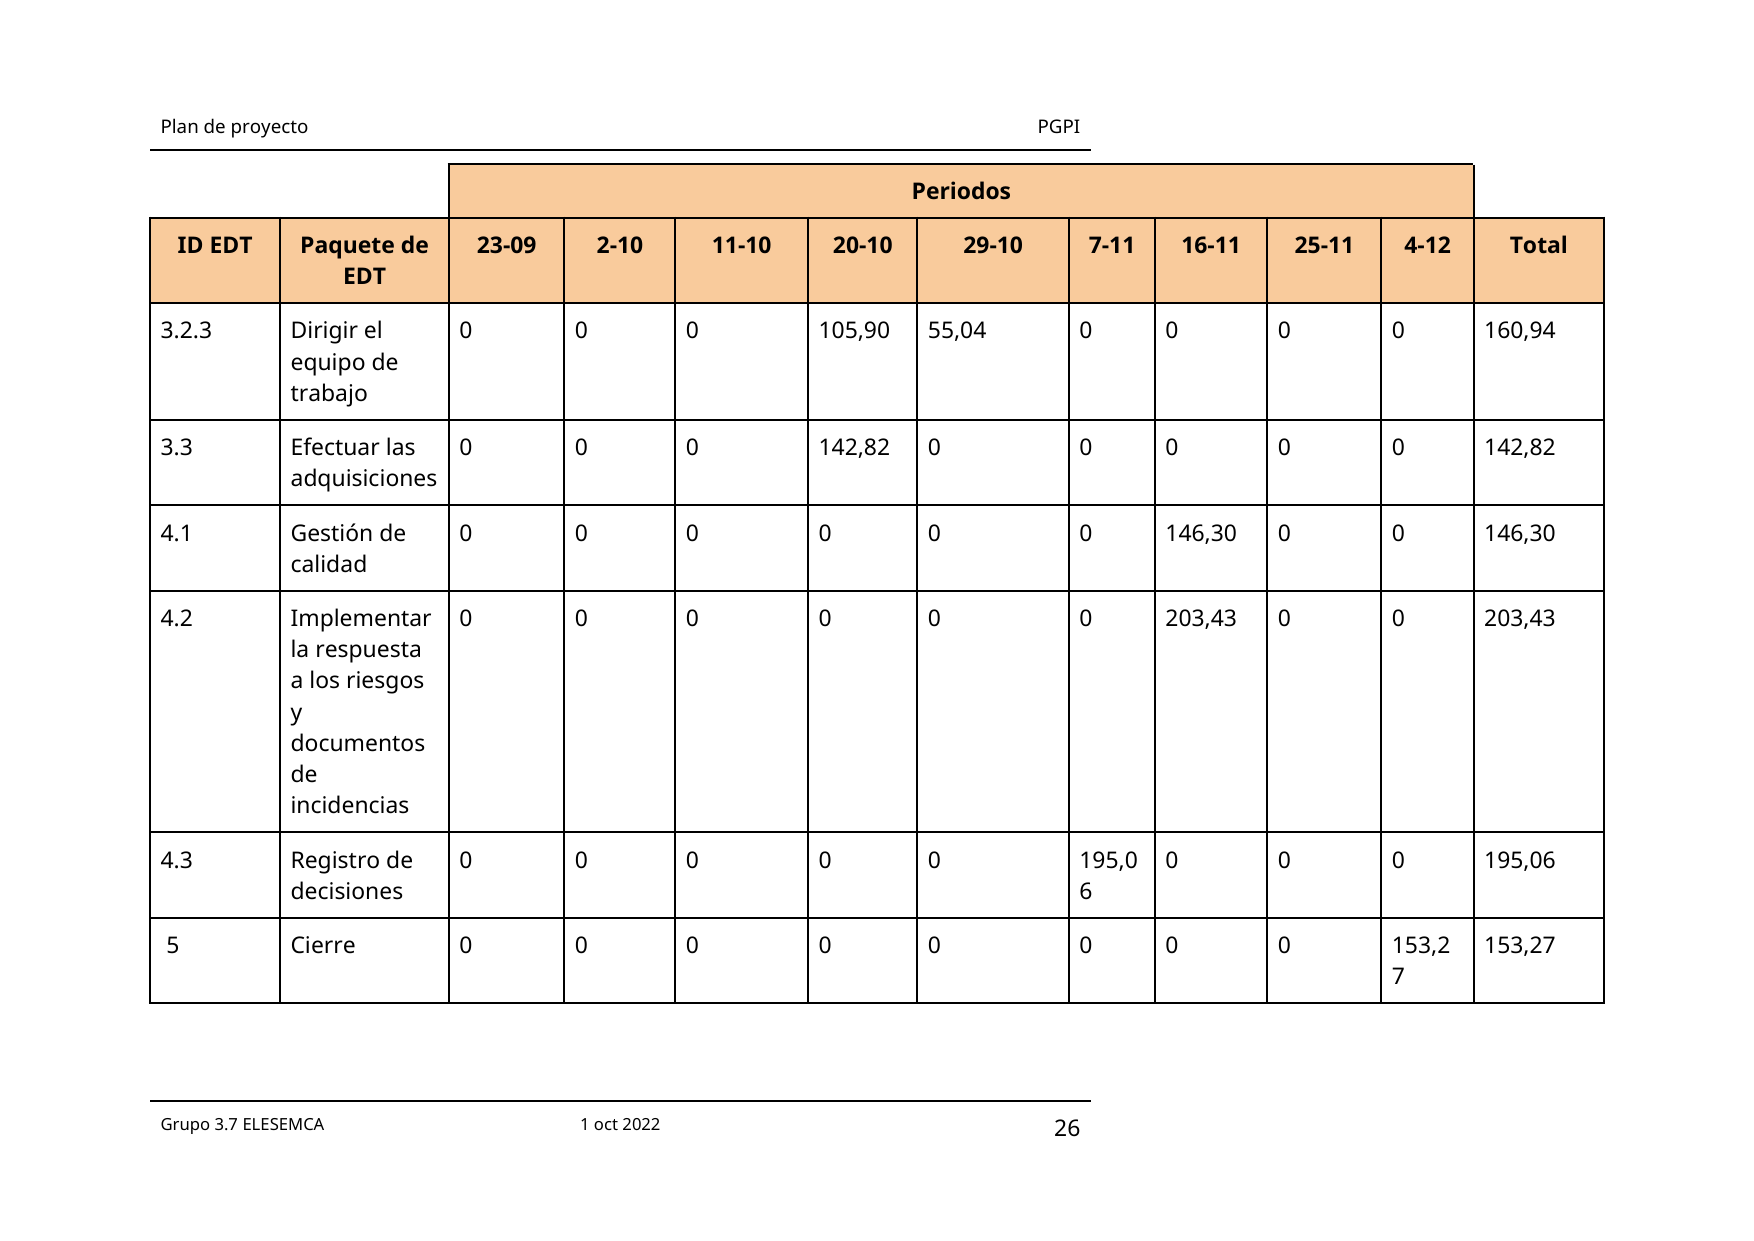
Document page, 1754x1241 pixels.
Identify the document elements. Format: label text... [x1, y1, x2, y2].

table_cell 0 [565, 592, 674, 831]
table_cell 0 [1382, 506, 1473, 589]
table_cell 0 [918, 421, 1068, 504]
table_cell 4-12 [1382, 219, 1473, 302]
table_cell 142,82 [1475, 421, 1603, 504]
table_cell 0 [1268, 506, 1380, 589]
table_cell 0 [676, 833, 807, 917]
table_cell 0 [1268, 833, 1380, 917]
table_cell 0 [1070, 919, 1154, 1002]
table_cell 0 [565, 919, 674, 1002]
table_cell 0 [450, 919, 563, 1002]
table_cell 29-10 [918, 219, 1068, 302]
table_cell 0 [1268, 304, 1380, 419]
table_cell 203,43 [1475, 592, 1603, 831]
table_cell 0 [1156, 919, 1266, 1002]
table_cell 0 [1070, 304, 1154, 419]
table_cell ID EDT [151, 219, 279, 302]
table_cell 0 [1070, 421, 1154, 504]
table_cell 0 [565, 506, 674, 589]
table_cell 0 [1070, 506, 1154, 589]
table_cell Dirigir el equipo de trabajo [281, 304, 448, 419]
table_cell Paquete de EDT [281, 219, 448, 302]
table_cell 11-10 [676, 219, 807, 302]
table_cell 4.2 [151, 592, 279, 831]
table_cell 0 [676, 506, 807, 589]
table_cell 0 [450, 304, 563, 419]
table_cell 153,27 [1475, 919, 1603, 1002]
table_cell 0 [1156, 304, 1266, 419]
table_cell 0 [809, 833, 916, 917]
table_cell 0 [1070, 592, 1154, 831]
table_cell 0 [918, 833, 1068, 917]
table_header [281, 165, 448, 217]
table_cell 0 [676, 304, 807, 419]
table_cell 7-11 [1070, 219, 1154, 302]
table_cell Registro de decisiones [281, 833, 448, 917]
table_cell 0 [565, 421, 674, 504]
table_cell Cierre [281, 919, 448, 1002]
table_cell 0 [918, 592, 1068, 831]
table_cell 23-09 [450, 219, 563, 302]
table_cell 0 [918, 919, 1068, 1002]
table_cell 0 [1268, 919, 1380, 1002]
table_cell 0 [450, 592, 563, 831]
table_cell 20-10 [809, 219, 916, 302]
table_cell 0 [676, 421, 807, 504]
table_cell 142,82 [809, 421, 916, 504]
table_cell 0 [1156, 421, 1266, 504]
table_cell 0 [450, 833, 563, 917]
table_cell 3.2.3 [151, 304, 279, 419]
table_cell 0 [1268, 592, 1380, 831]
table_header [151, 165, 279, 217]
table_cell 0 [809, 919, 916, 1002]
table_cell 0 [1156, 833, 1266, 917]
table_cell 0 [1382, 833, 1473, 917]
table_cell 5 [151, 919, 279, 1002]
table_cell 0 [450, 421, 563, 504]
table_cell 195,06 [1070, 833, 1154, 917]
table_cell 105,90 [809, 304, 916, 419]
table_cell 0 [676, 919, 807, 1002]
table_cell 146,30 [1156, 506, 1266, 589]
table_cell 203,43 [1156, 592, 1266, 831]
table_cell 0 [450, 506, 563, 589]
table_header Periodos [450, 165, 1473, 217]
table_cell 146,30 [1475, 506, 1603, 589]
table_cell Implementar la respuesta a los riesgos y documentos de incidencias [281, 592, 448, 831]
table_cell 0 [676, 592, 807, 831]
table_cell 0 [565, 304, 674, 419]
table_cell Efectuar las adquisiciones [281, 421, 448, 504]
table_cell Gestión de calidad [281, 506, 448, 589]
table_cell 0 [809, 592, 916, 831]
table_cell 0 [565, 833, 674, 917]
table_cell 0 [1382, 304, 1473, 419]
table_cell 4.3 [151, 833, 279, 917]
table_cell 2-10 [565, 219, 674, 302]
table_cell 0 [809, 506, 916, 589]
table_cell 55,04 [918, 304, 1068, 419]
table_cell 0 [918, 506, 1068, 589]
table_cell 160,94 [1475, 304, 1603, 419]
table_cell 153,27 [1382, 919, 1473, 1002]
table_cell Total [1475, 219, 1603, 302]
table_cell 195,06 [1475, 833, 1603, 917]
table_cell 4.1 [151, 506, 279, 589]
table_cell 25-11 [1268, 219, 1380, 302]
table_cell 0 [1382, 592, 1473, 831]
table_cell 0 [1268, 421, 1380, 504]
table_header [1475, 165, 1603, 217]
table_cell 3.3 [151, 421, 279, 504]
table_cell 0 [1382, 421, 1473, 504]
table_cell 16-11 [1156, 219, 1266, 302]
